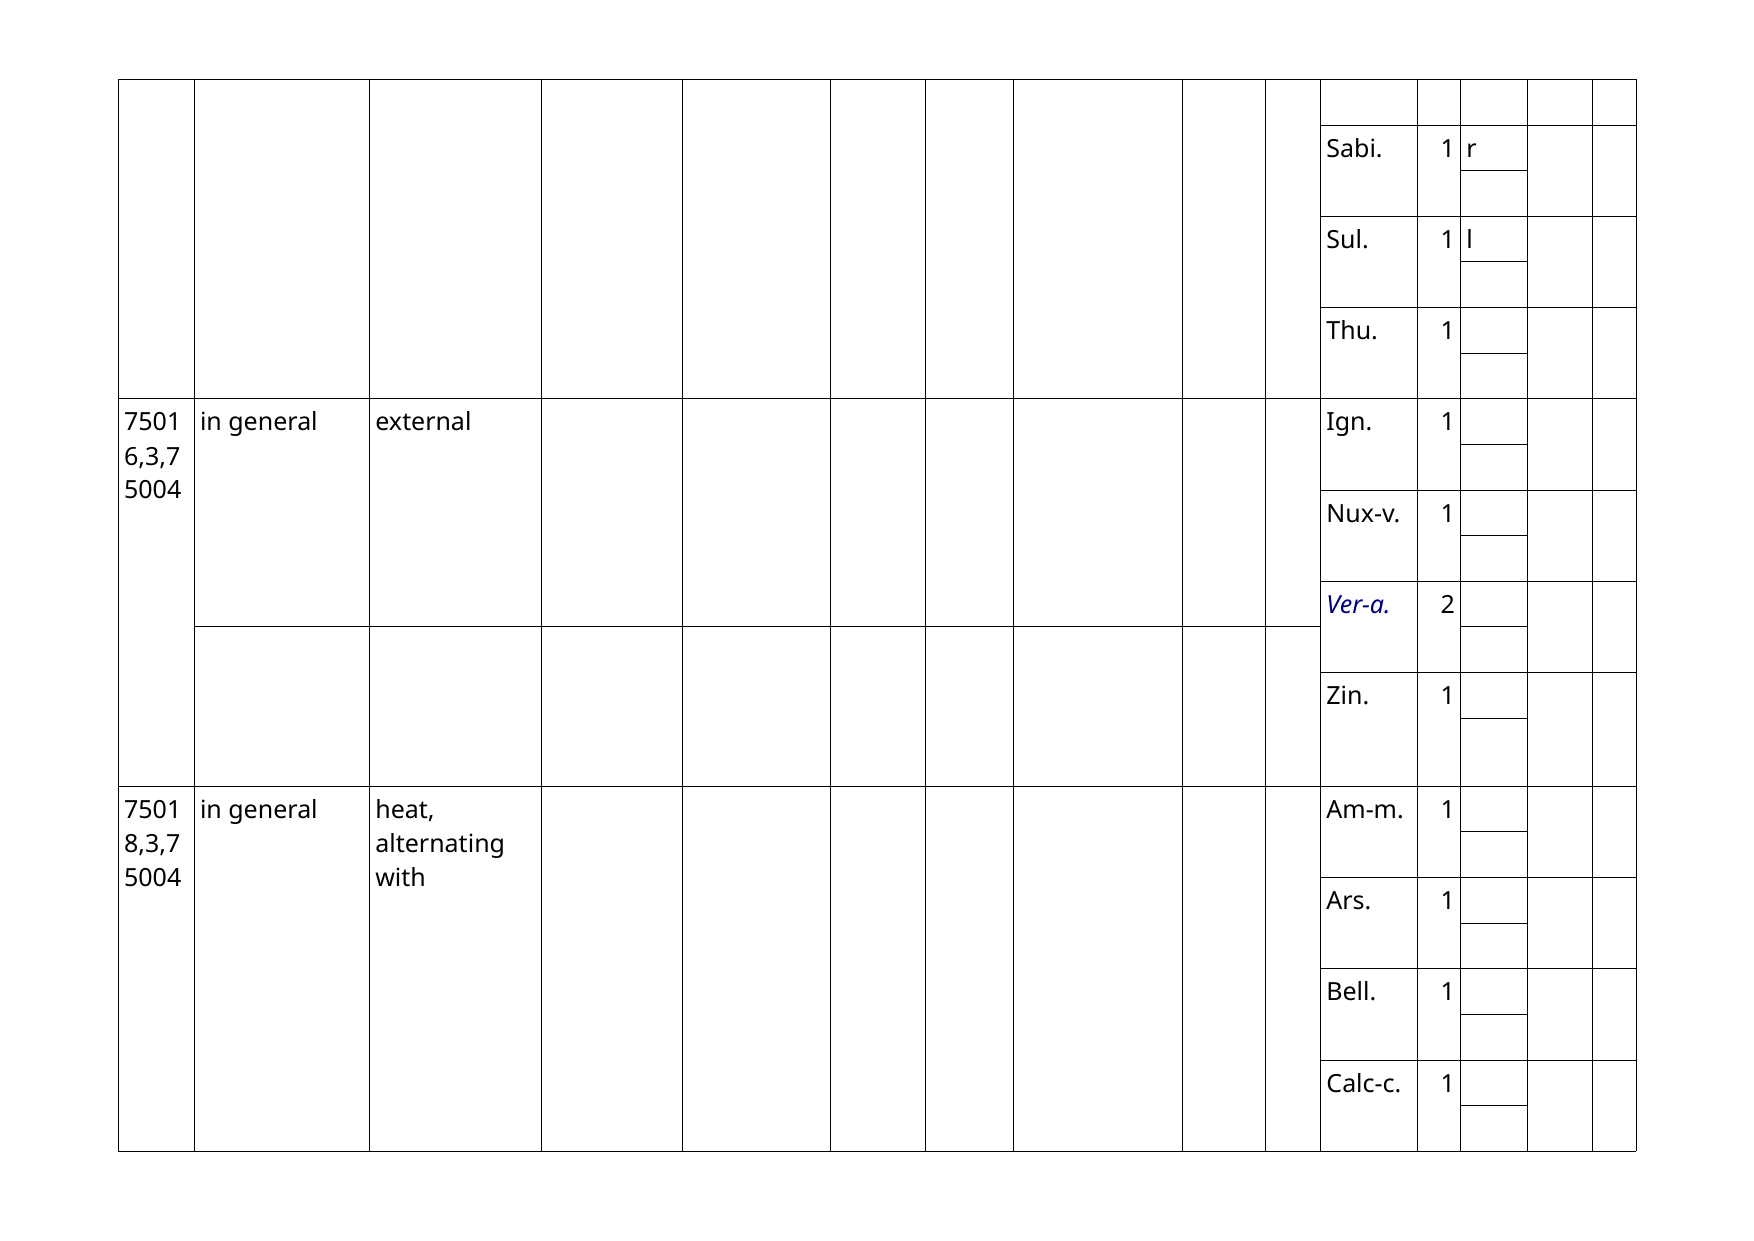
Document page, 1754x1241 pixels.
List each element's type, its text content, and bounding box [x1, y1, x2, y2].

table_cell [831, 399, 925, 626]
table_cell Bell. [1321, 969, 1417, 1059]
table_cell in general [195, 787, 369, 1151]
table_cell Ver-a. [1321, 582, 1417, 672]
table_cell [683, 627, 830, 786]
table_cell [370, 80, 541, 398]
table_cell [1593, 582, 1636, 672]
table_cell r [1461, 126, 1527, 170]
table_cell Ign. [1321, 399, 1417, 489]
table_cell Calc-c. [1321, 1061, 1417, 1151]
table_cell [1461, 491, 1527, 535]
table_cell external [370, 399, 541, 626]
table_cell [1014, 399, 1182, 626]
table_cell 2 [1418, 582, 1460, 672]
table_cell [1461, 627, 1527, 672]
table_cell [1014, 627, 1182, 786]
table_cell [1461, 536, 1527, 581]
table_cell 1 [1418, 787, 1460, 877]
table_cell [1461, 924, 1527, 968]
table_cell Thu. [1321, 308, 1417, 398]
table_cell [1461, 832, 1527, 877]
table_cell [1461, 1015, 1527, 1059]
table_cell [1183, 399, 1265, 626]
table_cell 1 [1418, 308, 1460, 398]
table_cell [1528, 673, 1592, 786]
table_cell [1593, 308, 1636, 398]
table_cell [1461, 1061, 1527, 1105]
table_cell Sabi. [1321, 126, 1417, 216]
table_cell [195, 627, 369, 786]
table_cell [1461, 969, 1527, 1014]
table_cell [1528, 1061, 1592, 1151]
table_cell [1528, 308, 1592, 398]
table_cell l [1461, 217, 1527, 261]
table_cell [1461, 787, 1527, 831]
table_cell [1461, 308, 1527, 353]
table_cell [831, 787, 925, 1151]
table_cell in general [195, 399, 369, 626]
table_cell 1 [1418, 969, 1460, 1059]
table_cell [1461, 399, 1527, 444]
table_cell [1593, 80, 1636, 124]
table_cell [1593, 491, 1636, 581]
table_cell [1183, 627, 1265, 786]
table_cell [1528, 969, 1592, 1059]
table_cell [1461, 582, 1527, 626]
table_cell [1528, 126, 1592, 216]
table_cell [1593, 787, 1636, 877]
table_cell 1 [1418, 491, 1460, 581]
table_cell [1461, 262, 1527, 307]
table_cell [1593, 878, 1636, 968]
table_cell [1528, 878, 1592, 968]
table_cell [1528, 217, 1592, 307]
table_cell [1461, 445, 1527, 489]
table_cell [683, 787, 830, 1151]
table_cell [1321, 80, 1417, 124]
table_cell [370, 627, 541, 786]
table_cell [1461, 354, 1527, 398]
table_cell [1528, 582, 1592, 672]
table_cell [1528, 80, 1592, 124]
table_cell [926, 627, 1013, 786]
table_cell Sul. [1321, 217, 1417, 307]
table_cell [1593, 399, 1636, 489]
table_cell 1 [1418, 1061, 1460, 1151]
table_cell [542, 627, 682, 786]
table_cell [542, 399, 682, 626]
table_cell 75016,3,75004 [119, 399, 194, 786]
table_cell [1593, 217, 1636, 307]
table_cell [1266, 627, 1320, 786]
table_cell [1593, 969, 1636, 1059]
table_cell heat, alternating with [370, 787, 541, 1151]
table_cell Am-m. [1321, 787, 1417, 877]
table_cell [1183, 80, 1265, 398]
table_cell [1461, 80, 1527, 124]
table_cell Zin. [1321, 673, 1417, 786]
table_cell [1593, 126, 1636, 216]
table_cell [542, 787, 682, 1151]
table_cell [195, 80, 369, 398]
table_cell [1593, 673, 1636, 786]
table_cell [1461, 673, 1527, 718]
table_cell [1266, 80, 1320, 398]
table_cell [926, 399, 1013, 626]
table_cell [926, 80, 1013, 398]
table_cell Ars. [1321, 878, 1417, 968]
table_cell [1461, 1106, 1527, 1151]
table_cell [542, 80, 682, 398]
table_cell [1528, 491, 1592, 581]
table_cell [1266, 787, 1320, 1151]
table_cell 1 [1418, 673, 1460, 786]
table_cell [683, 399, 830, 626]
table_cell [1593, 1061, 1636, 1151]
table_cell [831, 627, 925, 786]
table_cell 1 [1418, 126, 1460, 216]
table_cell [1014, 787, 1182, 1151]
table_cell [1528, 399, 1592, 489]
table_cell 1 [1418, 878, 1460, 968]
table_cell [683, 80, 830, 398]
table_cell Nux-v. [1321, 491, 1417, 581]
table_cell [1461, 171, 1527, 216]
table_cell [1528, 787, 1592, 877]
table_cell [1266, 399, 1320, 626]
table_cell 1 [1418, 217, 1460, 307]
table_cell [1461, 878, 1527, 923]
table_cell [1014, 80, 1182, 398]
table_cell [1461, 719, 1527, 786]
table_cell [119, 80, 194, 398]
table_cell [831, 80, 925, 398]
table_cell [926, 787, 1013, 1151]
table_cell [1418, 80, 1460, 124]
table_cell [1183, 787, 1265, 1151]
table_cell 75018,3,75004 [119, 787, 194, 1151]
table_cell 1 [1418, 399, 1460, 489]
